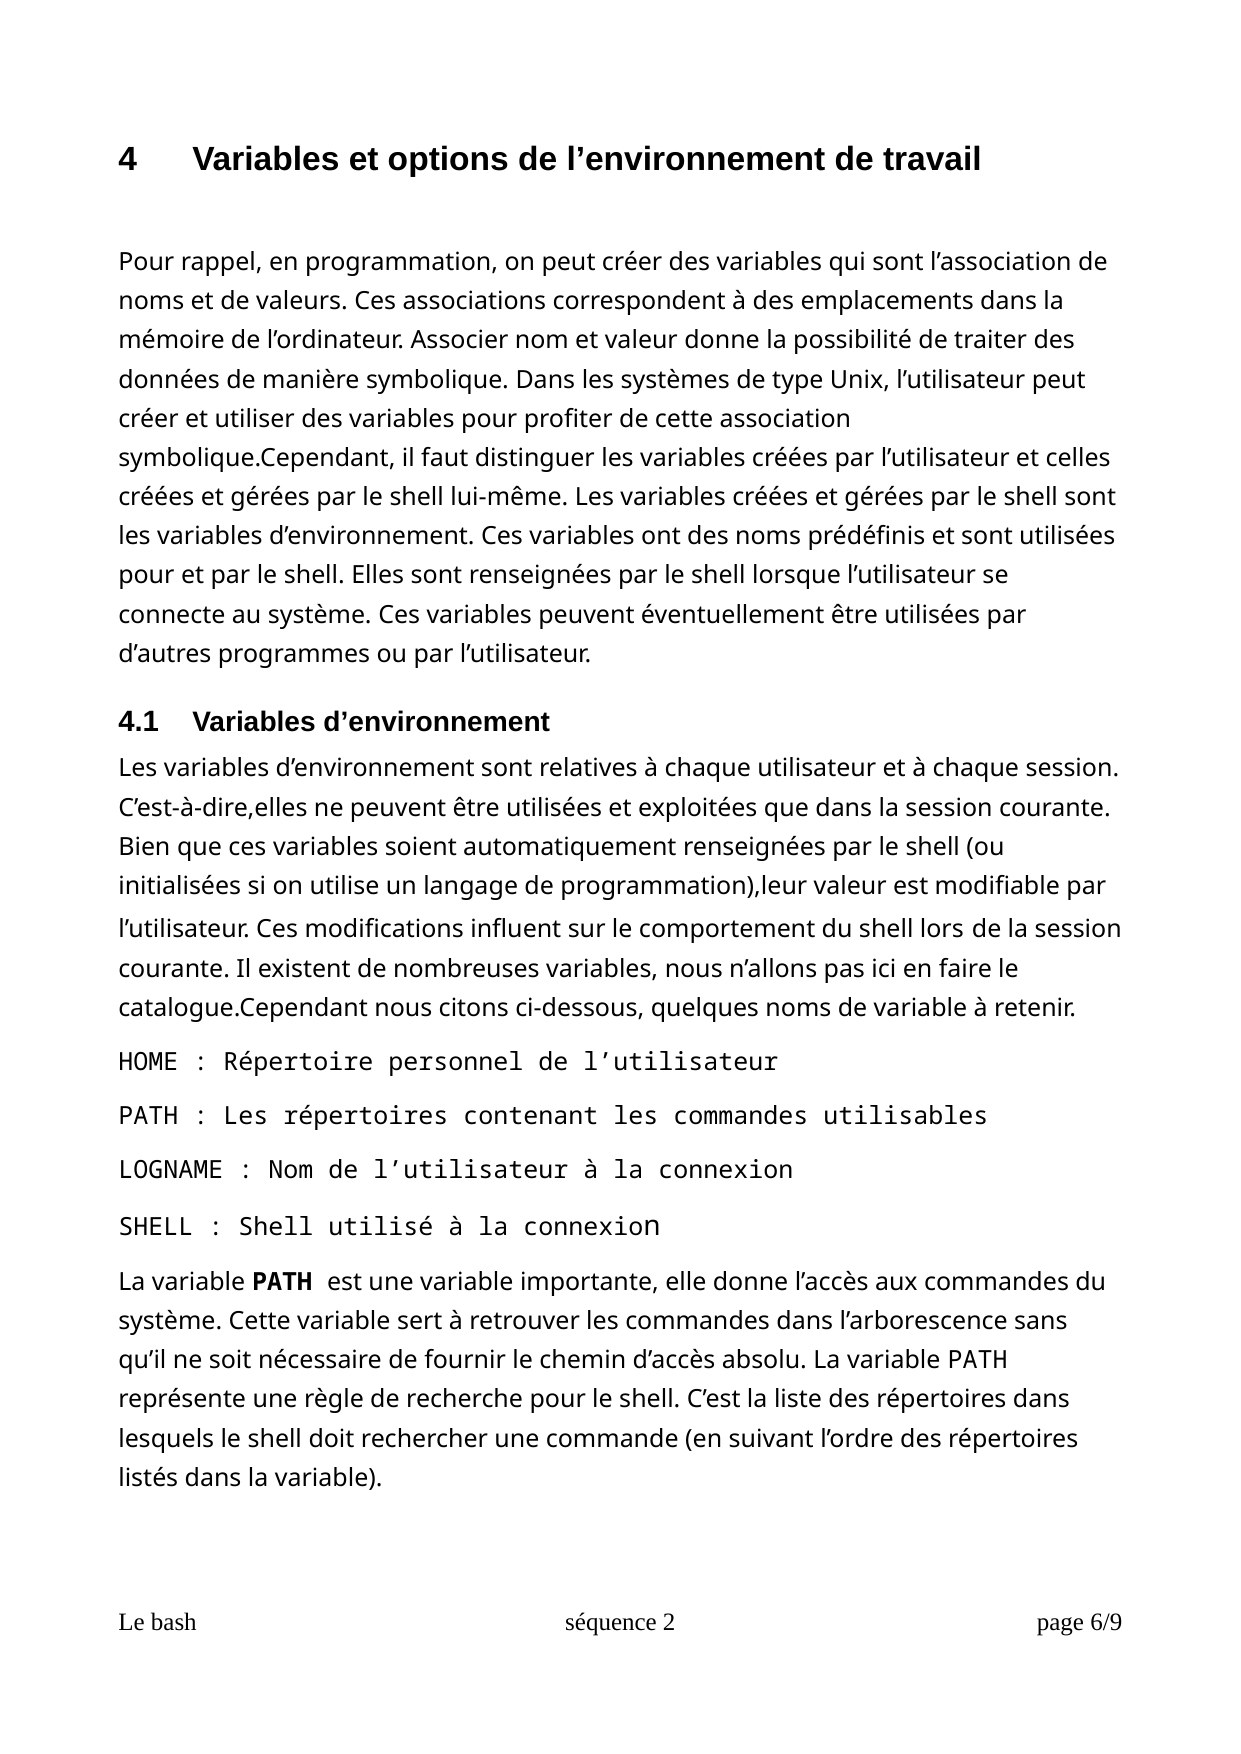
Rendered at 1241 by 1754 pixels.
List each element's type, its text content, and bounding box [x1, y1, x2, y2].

subtitle Variables et options de l’environnement de travail [118, 139, 1122, 178]
text PATH : Les répertoires contenant les commandes utilisables [118, 1097, 1122, 1132]
text HOME : Répertoire personnel de l’utilisateur [118, 1044, 1122, 1078]
subtitle Variables d’environnement [118, 704, 1122, 738]
text La variable PATH est une variable importante, elle donne l’accès aux commandes du système. Cette variable sert à retrouver les commandes dans l’arborescence sans qu’il ne soit nécessaire de fournir le chemin d’accès absolu. La variable PATH représente une règle de recherche pour le shell. C’est la liste des répertoires dans lesquels le shell doit rechercher une commande (en suivant l’ordre des répertoires listés dans la variable). [118, 1264, 1122, 1493]
text Les variables d’environnement sont relatives à chaque utilisateur et à chaque session. C’est-à-dire,elles ne peuvent être utilisées et exploitées que dans la session courante. Bien que ces variables soient automatiquement renseignées par le shell (ou initialisées si on utilise un langage de programmation),leur valeur est modifiable par l’utilisateur. Ces modifications influent sur le comportement du shell lors de la session courante. Il existent de nombreuses variables, nous n’allons pas ici en faire le catalogue.Cependant nous citons ci-dessous, quelques noms de variable à retenir. [118, 750, 1122, 1024]
text LOGNAME : Nom de l’utilisateur à la connexion [118, 1151, 1122, 1185]
text SHELL : Shell utilisé à la connexion [118, 1205, 1122, 1243]
subtitle Pour rappel, en programmation, on peut créer des variables qui sont l’association de noms et de valeurs. Ces associations correspondent à des emplacements dans la mémoire de l’ordinateur. Associer nom et valeur donne la possibilité de traiter des données de manière symbolique. Dans les systèmes de type Unix, l’utilisateur peut créer et utiliser des variables pour profiter de cette association symbolique.Cependant, il faut distinguer les variables créées par l’utilisateur et celles créées et gérées par le shell lui-même. Les variables créées et gérées par le shell sont les variables d’environnement. Ces variables ont des noms prédéfinis et sont utilisées pour et par le shell. Elles sont renseignées par le shell lorsque l’utilisateur se connecte au système. Ces variables peuvent éventuellement être utilisées par d’autres programmes ou par l’utilisateur. [118, 244, 1122, 669]
